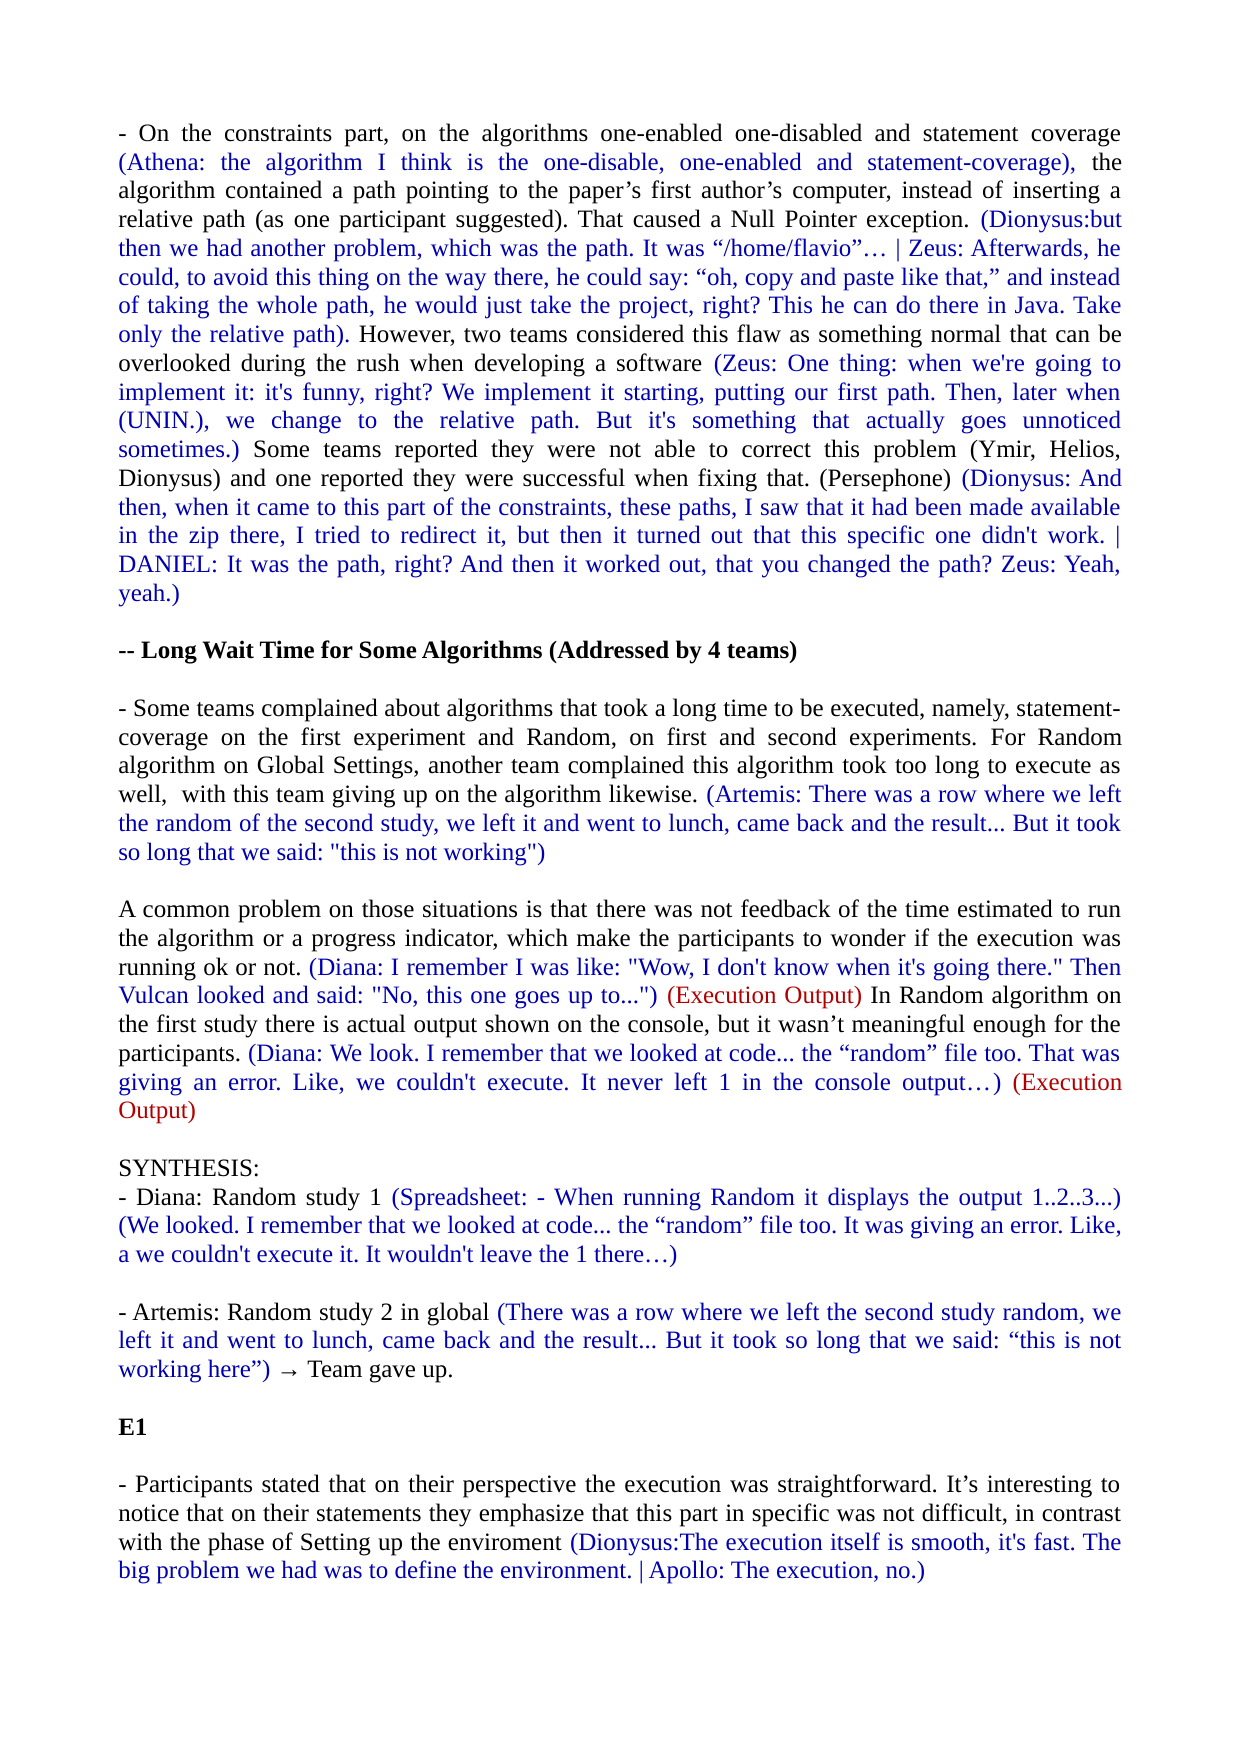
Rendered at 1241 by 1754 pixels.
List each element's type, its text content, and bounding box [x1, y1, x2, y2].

text - On the constraints part, on the algorithms one-enabled one-disabled and statement coverage (Athena: the algorithm I think is the one-disable, one-enabled and statement-coverage), the algorithm contained a path pointing to the paper’s first author’s computer, instead of inserting a relative path (as one participant suggested). That caused a Null Pointer exception. (Dionysus:but then we had another problem, which was the path. It was “/home/flavio”… | Zeus: Afterwards, he could, to avoid this thing on the way there, he could say: “oh, copy and paste like that,” and instead of taking the whole path, he would just take the project, right? This he can do there in Java. Take only the relative path). However, two teams considered this flaw as something normal that can be overlooked during the rush when developing a software (Zeus: One thing: when we're going to implement it: it's funny, right? We implement it starting, putting our first path. Then, later when (UNIN.), we change to the relative path. But it's something that actually goes unnoticed sometimes.) Some teams reported they were not able to correct this problem (Ymir, Helios, Dionysus) and one reported they were successful when fixing that. (Persephone) (Dionysus: And then, when it came to this part of the constraints, these paths, I saw that it had been made available in the zip there, I tried to redirect it, but then it turned out that this specific one didn't work. | DANIEL: It was the path, right? And then it worked out, that you changed the path? Zeus: Yeah, yeah.) [118, 118, 1122, 607]
text - Participants stated that on their perspective the execution was straightforward. It’s interesting to notice that on their statements they emphasize that this part in specific was not difficult, in contrast with the phase of Setting up the enviroment (Dionysus:The execution itself is smooth, it's fast. The big problem we had was to define the environment. | Apollo: The execution, no.) [118, 1469, 1122, 1584]
text A common problem on those situations is that there was not feedback of the time estimated to run the algorithm or a progress indicator, which make the participants to wonder if the execution was running ok or not. (Diana: I remember I was like: "Wow, I don't know when it's going there." Then Vulcan looked and said: "No, this one goes up to...") (Execution Output) In Random algorithm on the first study there is actual output shown on the console, but it wasn’t meaningful enough for the participants. (Diana: We look. I remember that we looked at code... the “random” file too. That was giving an error. Like, we couldn't execute. It never left 1 in the console output…) (Execution Output) [118, 894, 1122, 1124]
text E1 [118, 1412, 1122, 1441]
text - Artemis: Random study 2 in global (There was a row where we left the second study random, we left it and went to lunch, came back and the result... But it took so long that we said: “this is not working here”) → Team gave up. [118, 1297, 1122, 1383]
text - Diana: Random study 1 (Spreadsheet: - When running Random it displays the output 1..2..3...) (We looked. I remember that we looked at code... the “random” file too. It was giving an error. Like, a we couldn't execute it. It wouldn't leave the 1 there…) [118, 1182, 1122, 1268]
text - Some teams complained about algorithms that took a long time to be executed, namely, statement-coverage on the first experiment and Random, on first and second experiments. For Random algorithm on Global Settings, another team complained this algorithm took too long to execute as well, with this team giving up on the algorithm likewise. (Artemis: There was a row where we left the random of the second study, we left it and went to lunch, came back and the result... But it took so long that we said: "this is not working") [118, 693, 1122, 866]
text SYNTHESIS: [118, 1153, 1122, 1182]
text -- Long Wait Time for Some Algorithms (Addressed by 4 teams) [118, 636, 1122, 664]
